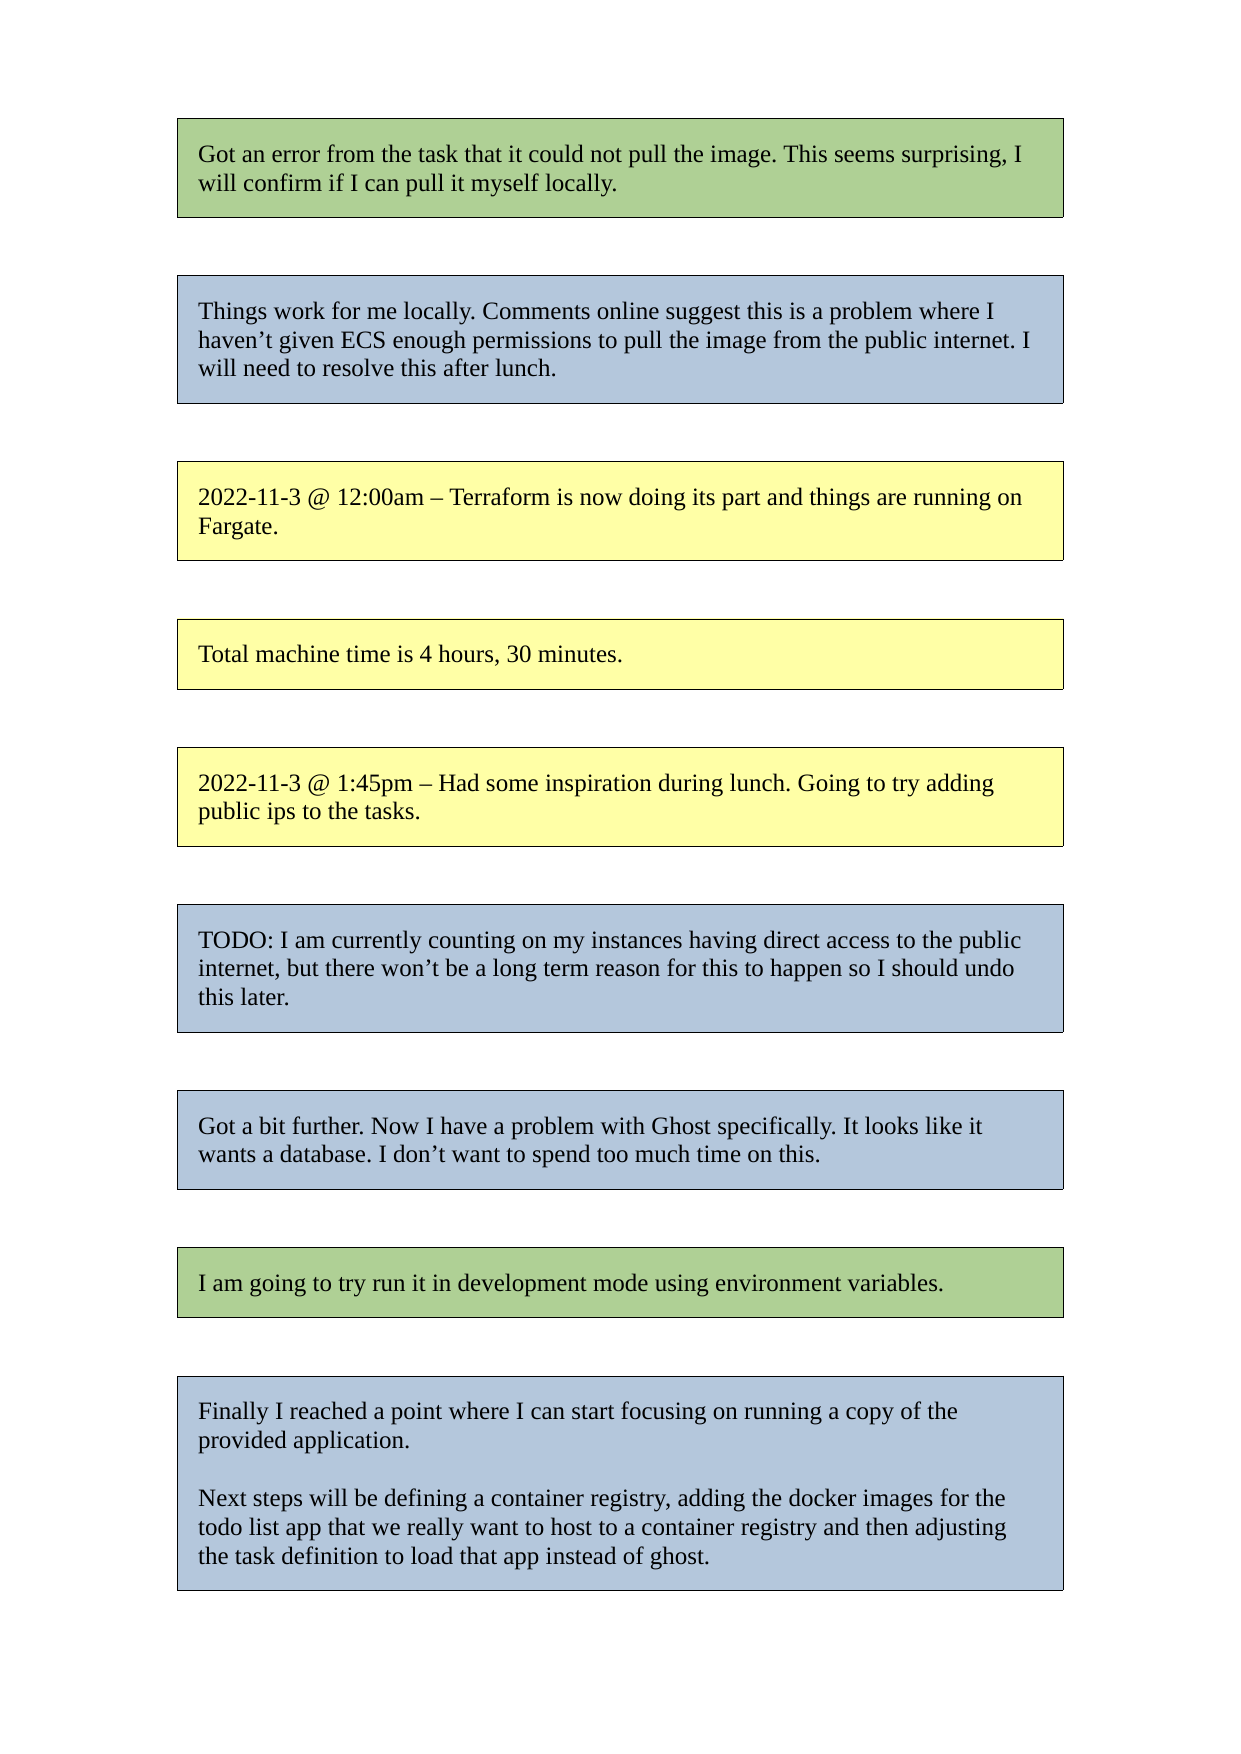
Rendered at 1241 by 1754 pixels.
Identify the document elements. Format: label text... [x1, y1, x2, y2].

text TODO: I am currently counting on my instances having direct access to the public internet, but there won’t be a long term reason for this to happen so I should undo this later. [178, 905, 1063, 1032]
text Finally I reached a point where I can start focusing on running a copy of the provided application. [178, 1377, 1063, 1454]
text Things work for me locally. Comments online suggest this is a problem where I haven’t given ECS enough permissions to pull the image from the public internet. I will need to resolve this after lunch. [178, 276, 1063, 403]
text 2022-11-3 @ 12:00am – Terraform is now doing its part and things are running on Fargate. [178, 462, 1063, 560]
text 2022-11-3 @ 1:45pm – Had some inspiration during lunch. Going to try adding public ips to the tasks. [178, 748, 1063, 846]
text Got a bit further. Now I have a problem with Ghost specifically. It looks like it wants a database. I don’t want to spend too much time on this. [178, 1091, 1063, 1189]
text Got an error from the task that it could not pull the image. This seems surprising, I will confirm if I can pull it myself locally. [178, 119, 1063, 217]
text I am going to try run it in development mode using environment variables. [178, 1248, 1063, 1317]
text Total machine time is 4 hours, 30 minutes. [178, 620, 1063, 689]
text Next steps will be defining a container registry, adding the docker images for the todo list app that we really want to host to a container registry and then adjusting the task definition to load that app instead of ghost. [178, 1463, 1063, 1590]
